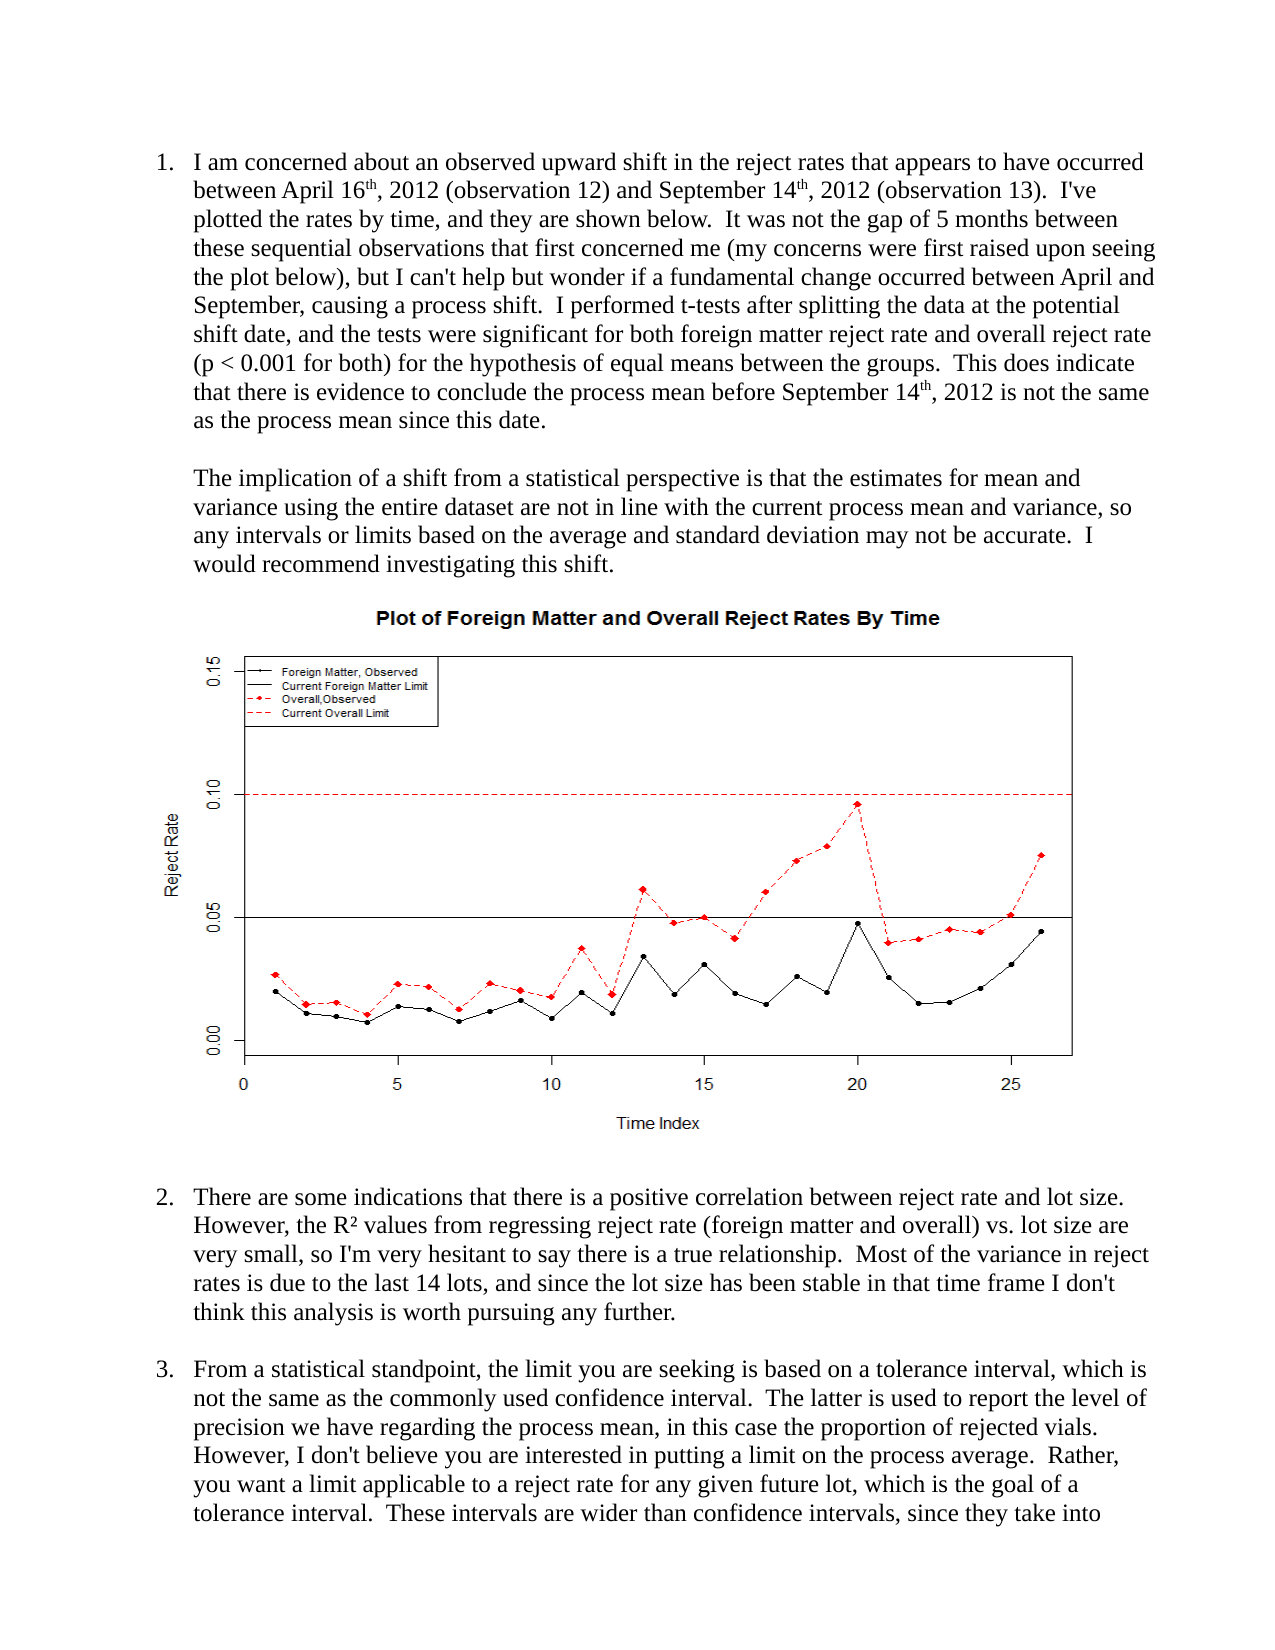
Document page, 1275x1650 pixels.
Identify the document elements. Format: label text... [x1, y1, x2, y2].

picture [158, 578, 1117, 1153]
list The implication of a shift from a statistical perspective is that the estimates for mean and variance using the entire dataset are not in line with the current process mean and variance, so any intervals or limits based on the average and standard deviation may not be accurate. I would recommend investigating this shift. [156, 463, 1157, 578]
list I am concerned about an observed upward shift in the reject rates that appears to have occurred between April 16th, 2012 (observation 12) and September 14th, 2012 (observation 13). I've plotted the rates by time, and they are shown below. It was not the gap of 5 months between these sequential observations that first concerned me (my concerns were first raised upon seeing the plot below), but I can't help but wonder if a fundamental change occurred between April and September, causing a process shift. I performed t-tests after splitting the data at the potential shift date, and the tests were significant for both foreign matter reject rate and overall reject rate (p < 0.001 for both) for the hypothesis of equal means between the groups. This does indicate that there is evidence to conclude the process mean before September 14th, 2012 is not the same as the process mean since this date. [156, 147, 1157, 434]
list From a statistical standpoint, the limit you are seeking is based on a tolerance interval, which is not the same as the commonly used confidence interval. The latter is used to report the level of precision we have regarding the process mean, in this case the proportion of rejected vials. However, I don't believe you are interested in putting a limit on the process average. Rather, you want a limit applicable to a reject rate for any given future lot, which is the goal of a tolerance interval. These intervals are wider than confidence intervals, since they take into [156, 1354, 1157, 1527]
list There are some indications that there is a positive correlation between reject rate and lot size. However, the R² values from regressing reject rate (foreign matter and overall) vs. lot size are very small, so I'm very hesitant to say there is a true relationship. Most of the variance in reject rates is due to the last 14 lots, and since the lot size has been stable in that time frame I don't think this analysis is worth pursuing any further. [156, 1182, 1157, 1325]
